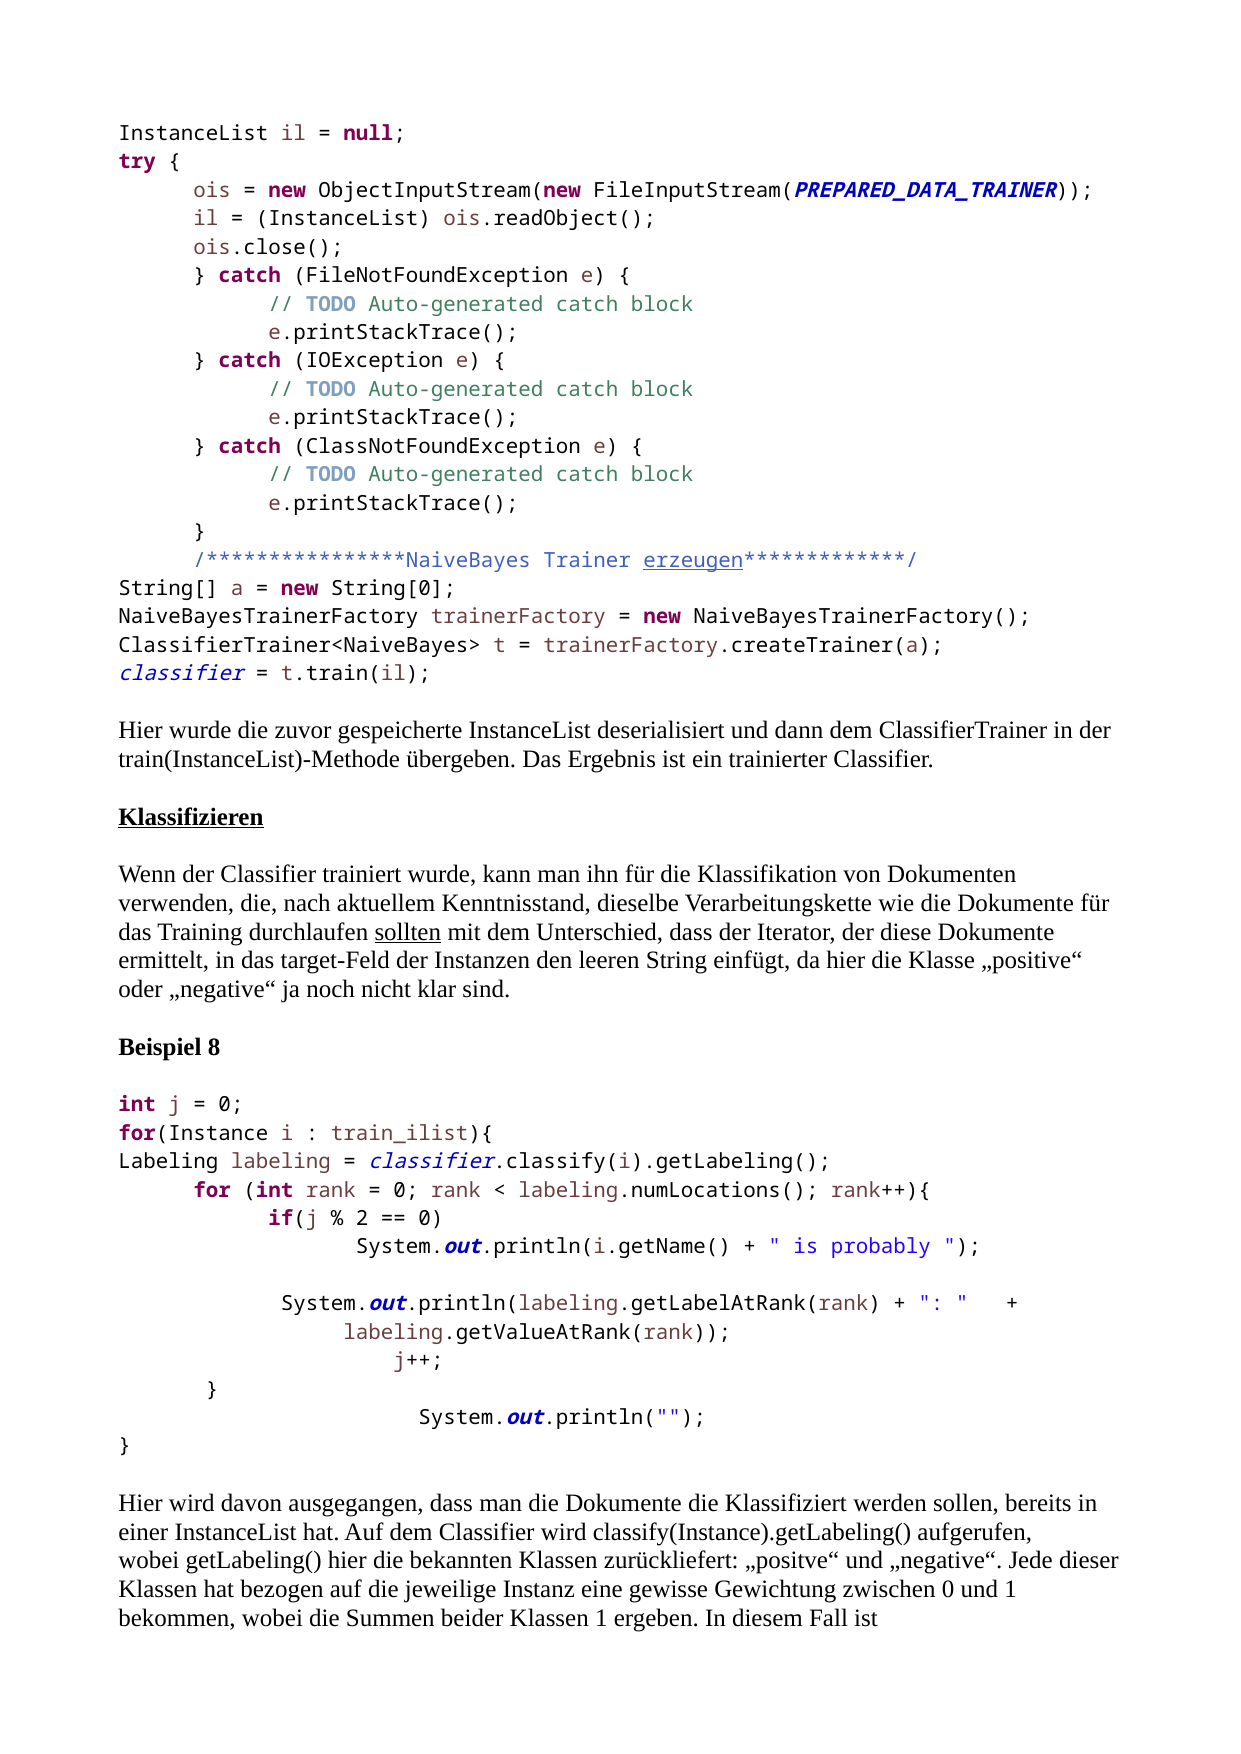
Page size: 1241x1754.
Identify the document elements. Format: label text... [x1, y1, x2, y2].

text classifier = t.train(il); [118, 658, 1122, 687]
text ois = new ObjectInputStream(new FileInputStream(PREPARED_DATA_TRAINER)); [118, 175, 1122, 203]
text /****************NaiveBayes Trainer erzeugen*************/ [118, 545, 1122, 573]
text wobei getLabeling() hier die bekannten Klassen zurückliefert: „positve“ und „negative“. Jede dieser Klassen hat bezogen auf die jeweilige Instanz eine gewisse Gewichtung zwischen 0 und 1 bekommen, wobei die Summen beider Klassen 1 ergeben. In diesem Fall ist [118, 1545, 1122, 1632]
text System.out.println(""); [118, 1402, 1122, 1431]
text // TODO Auto-generated catch block [118, 374, 1122, 402]
text ois.close(); [118, 232, 1122, 260]
text // TODO Auto-generated catch block [118, 459, 1122, 488]
text System.out.println(i.getName() + " is probably "); [118, 1232, 1122, 1260]
text } [118, 1431, 1122, 1459]
text // TODO Auto-generated catch block [118, 289, 1122, 317]
text NaiveBayesTrainerFactory trainerFactory = new NaiveBayesTrainerFactory(); [118, 602, 1122, 630]
text for (int rank = 0; rank < labeling.numLocations(); rank++){ [118, 1175, 1122, 1203]
text e.printStackTrace(); [118, 488, 1122, 516]
text e.printStackTrace(); [118, 402, 1122, 431]
text } catch (FileNotFoundException e) { [118, 260, 1122, 289]
text } catch (ClassNotFoundException e) { [118, 431, 1122, 459]
text Hier wird davon ausgegangen, dass man die Dokumente die Klassifiziert werden sollen, bereits in einer InstanceList hat. Auf dem Classifier wird classify(Instance).getLabeling() aufgerufen, [118, 1488, 1122, 1545]
text Labeling labeling = classifier.classify(i).getLabeling(); [118, 1146, 1122, 1175]
text } catch (IOException e) { [118, 346, 1122, 374]
text Wenn der Classifier trainiert wurde, kann man ihn für die Klassifikation von Dokumenten verwenden, die, nach aktuellem Kenntnisstand, dieselbe Verarbeitungskette wie die Dokumente für das Training durchlaufen sollten mit dem Unterschied, dass der Iterator, der diese Dokumente ermittelt, in das target-Feld der Instanzen den leeren String einfügt, da hier die Klasse „positive“ oder „negative“ ja noch nicht klar sind. [118, 859, 1122, 1003]
text Hier wurde die zuvor gespeicherte InstanceList deserialisiert und dann dem ClassifierTrainer in der train(InstanceList)-Methode übergeben. Das Ergebnis ist ein trainierter Classifier. [118, 716, 1122, 773]
text e.printStackTrace(); [118, 317, 1122, 346]
text int j = 0; [118, 1089, 1122, 1118]
text j++; [118, 1345, 1122, 1374]
text il = (InstanceList) ois.readObject(); [118, 203, 1122, 232]
text if(j % 2 == 0) [118, 1203, 1122, 1232]
text InstanceList il = null; [118, 118, 1122, 147]
text Klassifizieren [118, 802, 1122, 831]
text } [118, 1374, 1122, 1402]
text try { [118, 147, 1122, 175]
text } [118, 516, 1122, 545]
text System.out.println(labeling.getLabelAtRank(rank) + ": " + labeling.getValueAtRank(rank)); [118, 1288, 1122, 1345]
text Beispiel 8 [118, 1032, 1122, 1061]
text String[] a = new String[0]; [118, 573, 1122, 602]
text ClassifierTrainer<NaiveBayes> t = trainerFactory.createTrainer(a); [118, 630, 1122, 658]
text for(Instance i : train_ilist){ [118, 1118, 1122, 1146]
